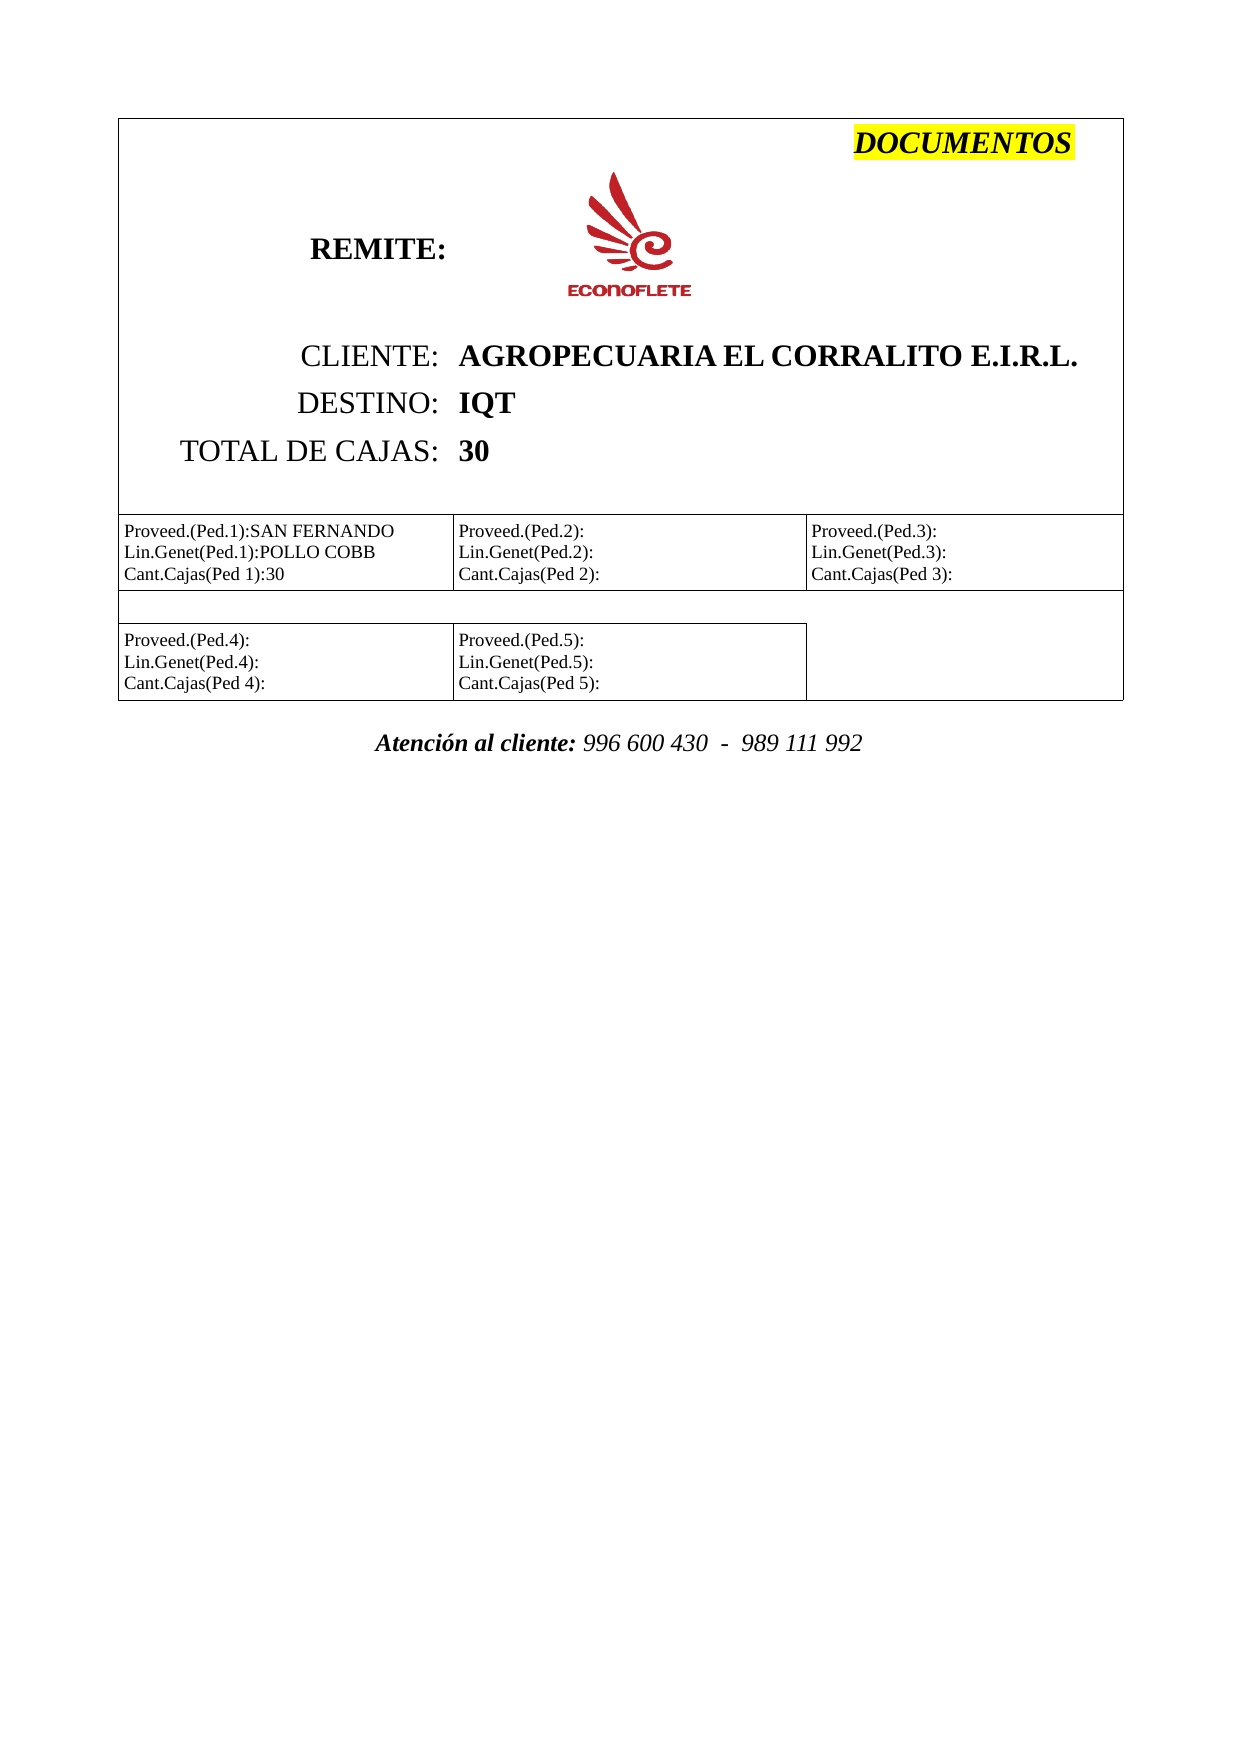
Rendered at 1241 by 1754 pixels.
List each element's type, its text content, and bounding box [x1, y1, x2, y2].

table_header [119, 119, 453, 166]
table_cell Proveed.(Ped.1):SAN FERNANDO Lin.Genet(Ped.1):POLLO COBB Cant.Cajas(Ped 1):30 [119, 515, 453, 590]
table_cell Proveed.(Ped.2): Lin.Genet(Ped.2): Cant.Cajas(Ped 2): [454, 515, 806, 590]
text Atención al cliente: 996 600 430 - 989 111 992 [118, 728, 1122, 757]
table_cell [453, 474, 806, 514]
table_cell [119, 474, 453, 514]
table_cell [807, 623, 1123, 699]
table_cell [806, 591, 1123, 623]
table_cell CLIENTE: [119, 332, 453, 379]
table_cell Proveed.(Ped.4): Lin.Genet(Ped.4): Cant.Cajas(Ped 4): [119, 624, 453, 699]
table_header DOCUMENTOS [806, 119, 1123, 166]
picture [552, 171, 707, 297]
table_cell AGROPECUARIA EL CORRALITO E.I.R.L. [453, 332, 1123, 379]
table_cell DESTINO: [119, 379, 453, 426]
table_cell [806, 379, 1123, 426]
table_header [453, 119, 806, 166]
table_cell REMITE: [119, 166, 453, 332]
table_cell [806, 166, 1123, 332]
table_cell [119, 591, 453, 623]
table_cell [453, 591, 806, 623]
table_cell Proveed.(Ped.3): Lin.Genet(Ped.3): Cant.Cajas(Ped 3): [807, 515, 1123, 590]
table_cell [453, 166, 806, 332]
table_cell TOTAL DE CAJAS: [119, 426, 453, 474]
table_cell 30 [453, 426, 1123, 474]
table_cell [806, 474, 1123, 514]
table_cell Proveed.(Ped.5): Lin.Genet(Ped.5): Cant.Cajas(Ped 5): [454, 624, 806, 699]
table_cell IQT [453, 379, 806, 426]
